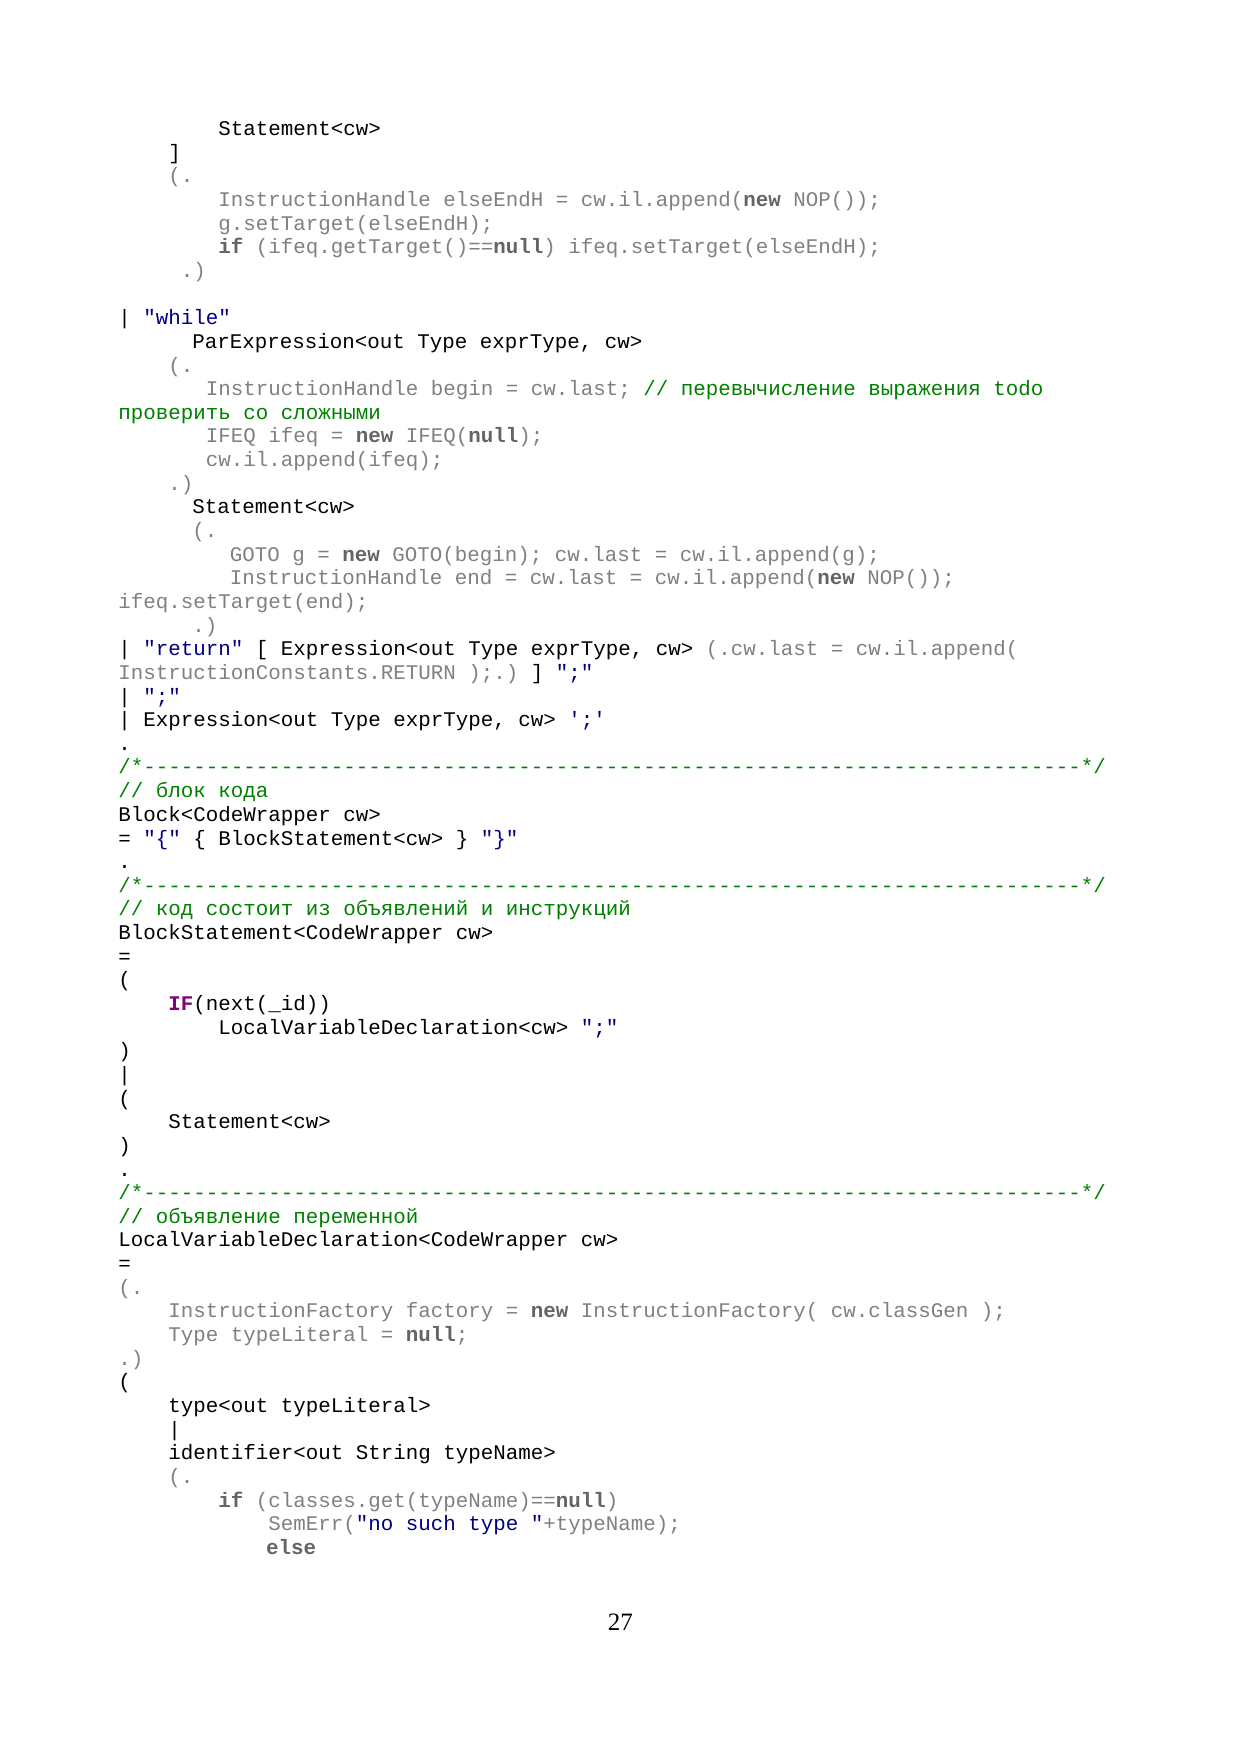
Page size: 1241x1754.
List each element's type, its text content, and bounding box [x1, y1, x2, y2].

text identifier<out String typeName> [118, 1442, 1122, 1466]
text LocalVariableDeclaration<cw> ";" [118, 1017, 1122, 1040]
text // код состоит из объявлений и инструкций [118, 898, 1122, 922]
text /*---------------------------------------------------------------------------*/ [118, 757, 1122, 780]
text . [118, 733, 1122, 757]
text SemErr("no such type "+typeName); [118, 1513, 1122, 1537]
text IF(next(_id)) [118, 993, 1122, 1017]
text IFEQ ifeq = new IFEQ(null); [118, 426, 1122, 449]
text = [118, 1253, 1122, 1277]
text type<out typeLiteral> [118, 1395, 1122, 1419]
text g.setTarget(elseEndH); [118, 213, 1122, 236]
text | ";" [118, 686, 1122, 709]
text (. [118, 165, 1122, 189]
text ) [118, 1135, 1122, 1158]
text .) [118, 473, 1122, 496]
text LocalVariableDeclaration<CodeWrapper cw> [118, 1229, 1122, 1253]
text .) [118, 260, 1122, 284]
text = [118, 946, 1122, 969]
text if (classes.get(typeName)==null) [118, 1489, 1122, 1513]
text Statement<cw> [118, 118, 1122, 142]
text /*---------------------------------------------------------------------------*/ [118, 875, 1122, 898]
text Statement<cw> [118, 1111, 1122, 1135]
text . [118, 1158, 1122, 1182]
text InstructionHandle end = cw.last = cw.il.append(new NOP()); ifeq.setTarget(end); [118, 567, 1122, 615]
text // блок кода [118, 780, 1122, 804]
text ] [118, 142, 1122, 165]
text ( [118, 1371, 1122, 1395]
text .) [118, 615, 1122, 638]
text (. [118, 1466, 1122, 1489]
text // объявление переменной [118, 1206, 1122, 1229]
text | [118, 1419, 1122, 1442]
text | Expression<out Type exprType, cw> ';' [118, 709, 1122, 733]
text InstructionHandle begin = cw.last; // перевычисление выражения todo проверить со сложными [118, 378, 1122, 426]
text = "{" { BlockStatement<cw> } "}" [118, 827, 1122, 851]
text ( [118, 969, 1122, 993]
text ParExpression<out Type exprType, cw> [118, 331, 1122, 354]
text GOTO g = new GOTO(begin); cw.last = cw.il.append(g); [118, 544, 1122, 567]
text Block<CodeWrapper cw> [118, 804, 1122, 827]
text BlockStatement<CodeWrapper cw> [118, 922, 1122, 946]
text /*---------------------------------------------------------------------------*/ [118, 1182, 1122, 1206]
text if (ifeq.getTarget()==null) ifeq.setTarget(elseEndH); [118, 236, 1122, 260]
text else [118, 1537, 1122, 1561]
text InstructionHandle elseEndH = cw.il.append(new NOP()); [118, 189, 1122, 213]
text Type typeLiteral = null; [118, 1324, 1122, 1348]
text ) [118, 1040, 1122, 1064]
text ( [118, 1088, 1122, 1111]
text .) [118, 1348, 1122, 1371]
text (. [118, 520, 1122, 544]
text | [118, 1064, 1122, 1088]
text . [118, 851, 1122, 875]
text Statement<cw> [118, 496, 1122, 520]
text | "return" [ Expression<out Type exprType, cw> (.cw.last = cw.il.append( InstructionConstants.RETURN );.) ] ";" [118, 638, 1122, 686]
text InstructionFactory factory = new InstructionFactory( cw.classGen ); [118, 1300, 1122, 1324]
text | "while" [118, 307, 1122, 331]
text (. [118, 354, 1122, 378]
text cw.il.append(ifeq); [118, 449, 1122, 473]
text (. [118, 1277, 1122, 1300]
